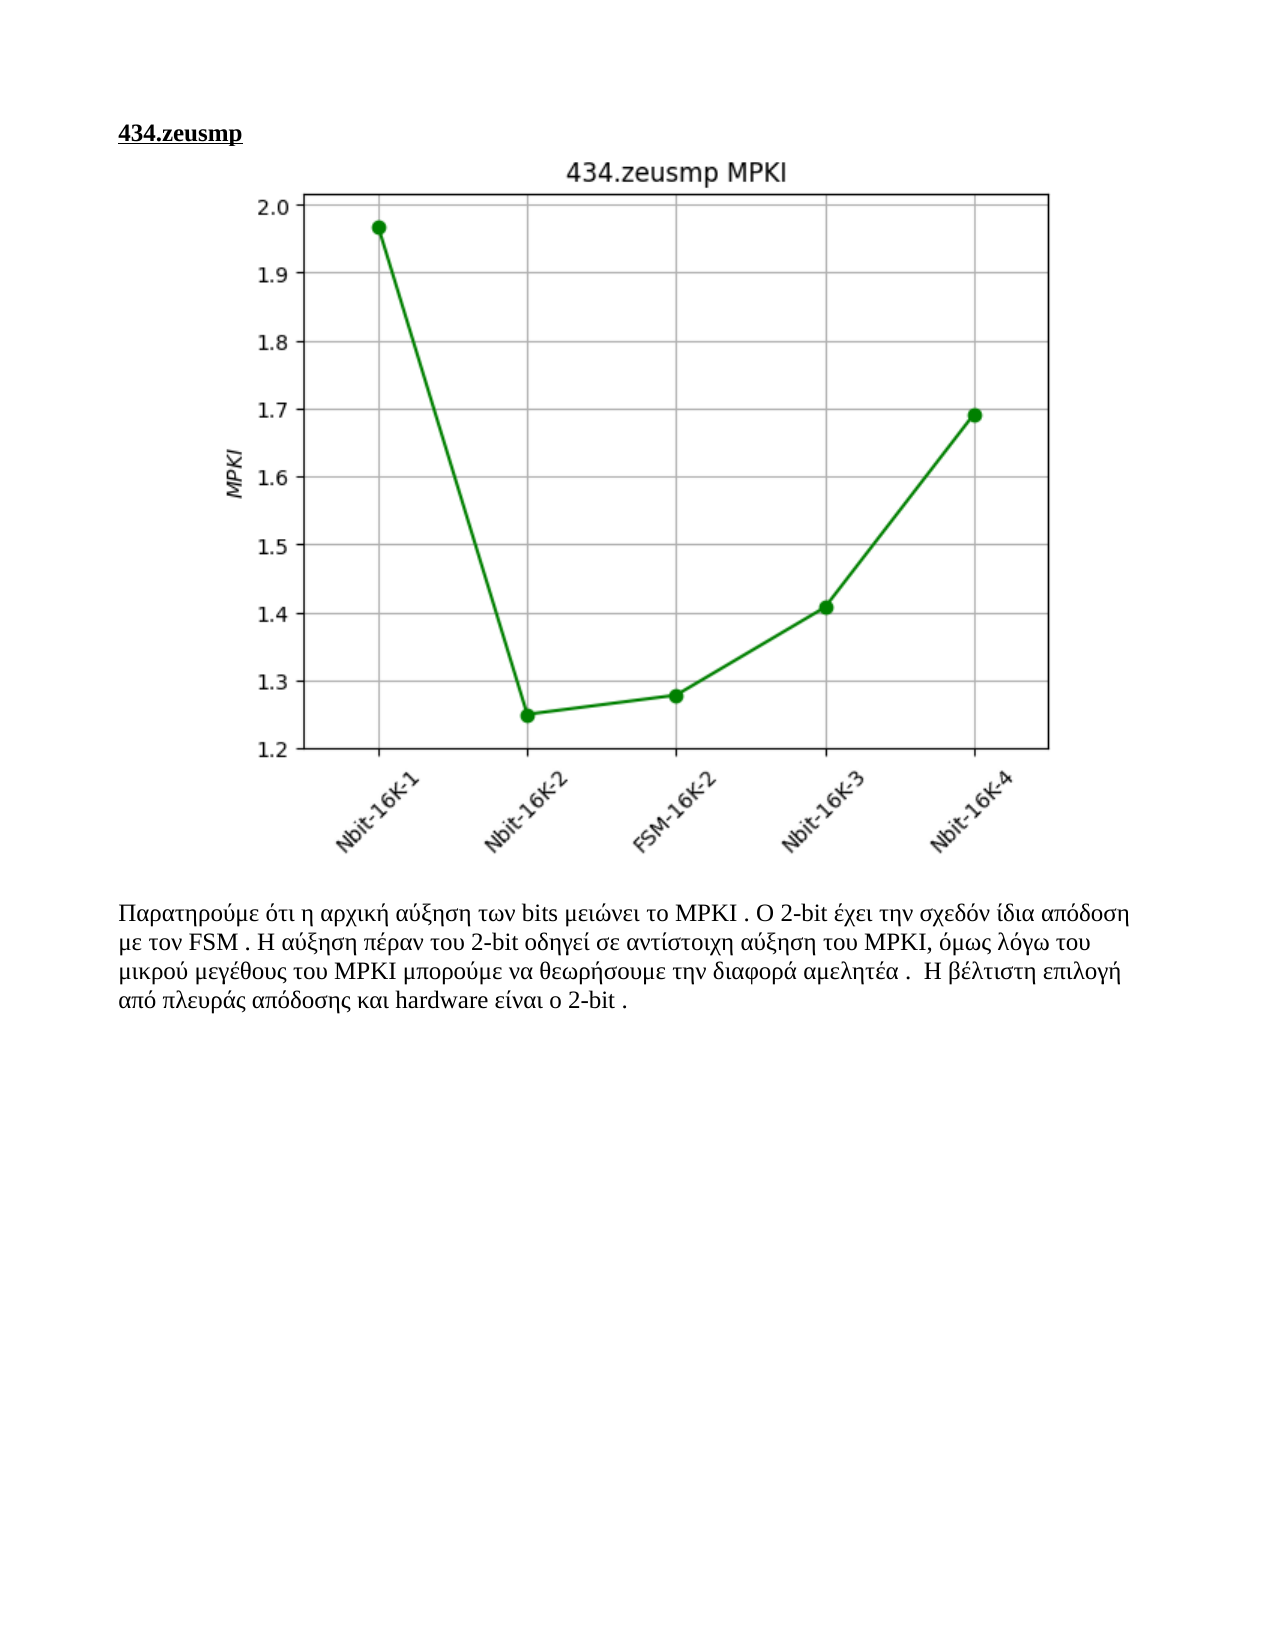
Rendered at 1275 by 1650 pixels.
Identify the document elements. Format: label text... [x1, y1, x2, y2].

text 434.zeusmp [118, 118, 1157, 147]
text Παρατηρούμε ότι η αρχική αύξηση των bits μειώνει το MPKI . Ο 2-bit έχει την σχεδόν ίδια απόδοση με τον FSM . Η αύξηση πέραν του 2-bit οδηγεί σε αντίστοιχη αύξηση του MPKI, όμως λόγω του μικρού μεγέθους του MPKI μπορούμε να θεωρήσουμε την διαφορά αμελητέα . Η βέλτιστη επιλογή από πλευράς απόδοσης και hardware είναι ο 2-bit . [118, 898, 1157, 1013]
picture [212, 146, 1063, 870]
